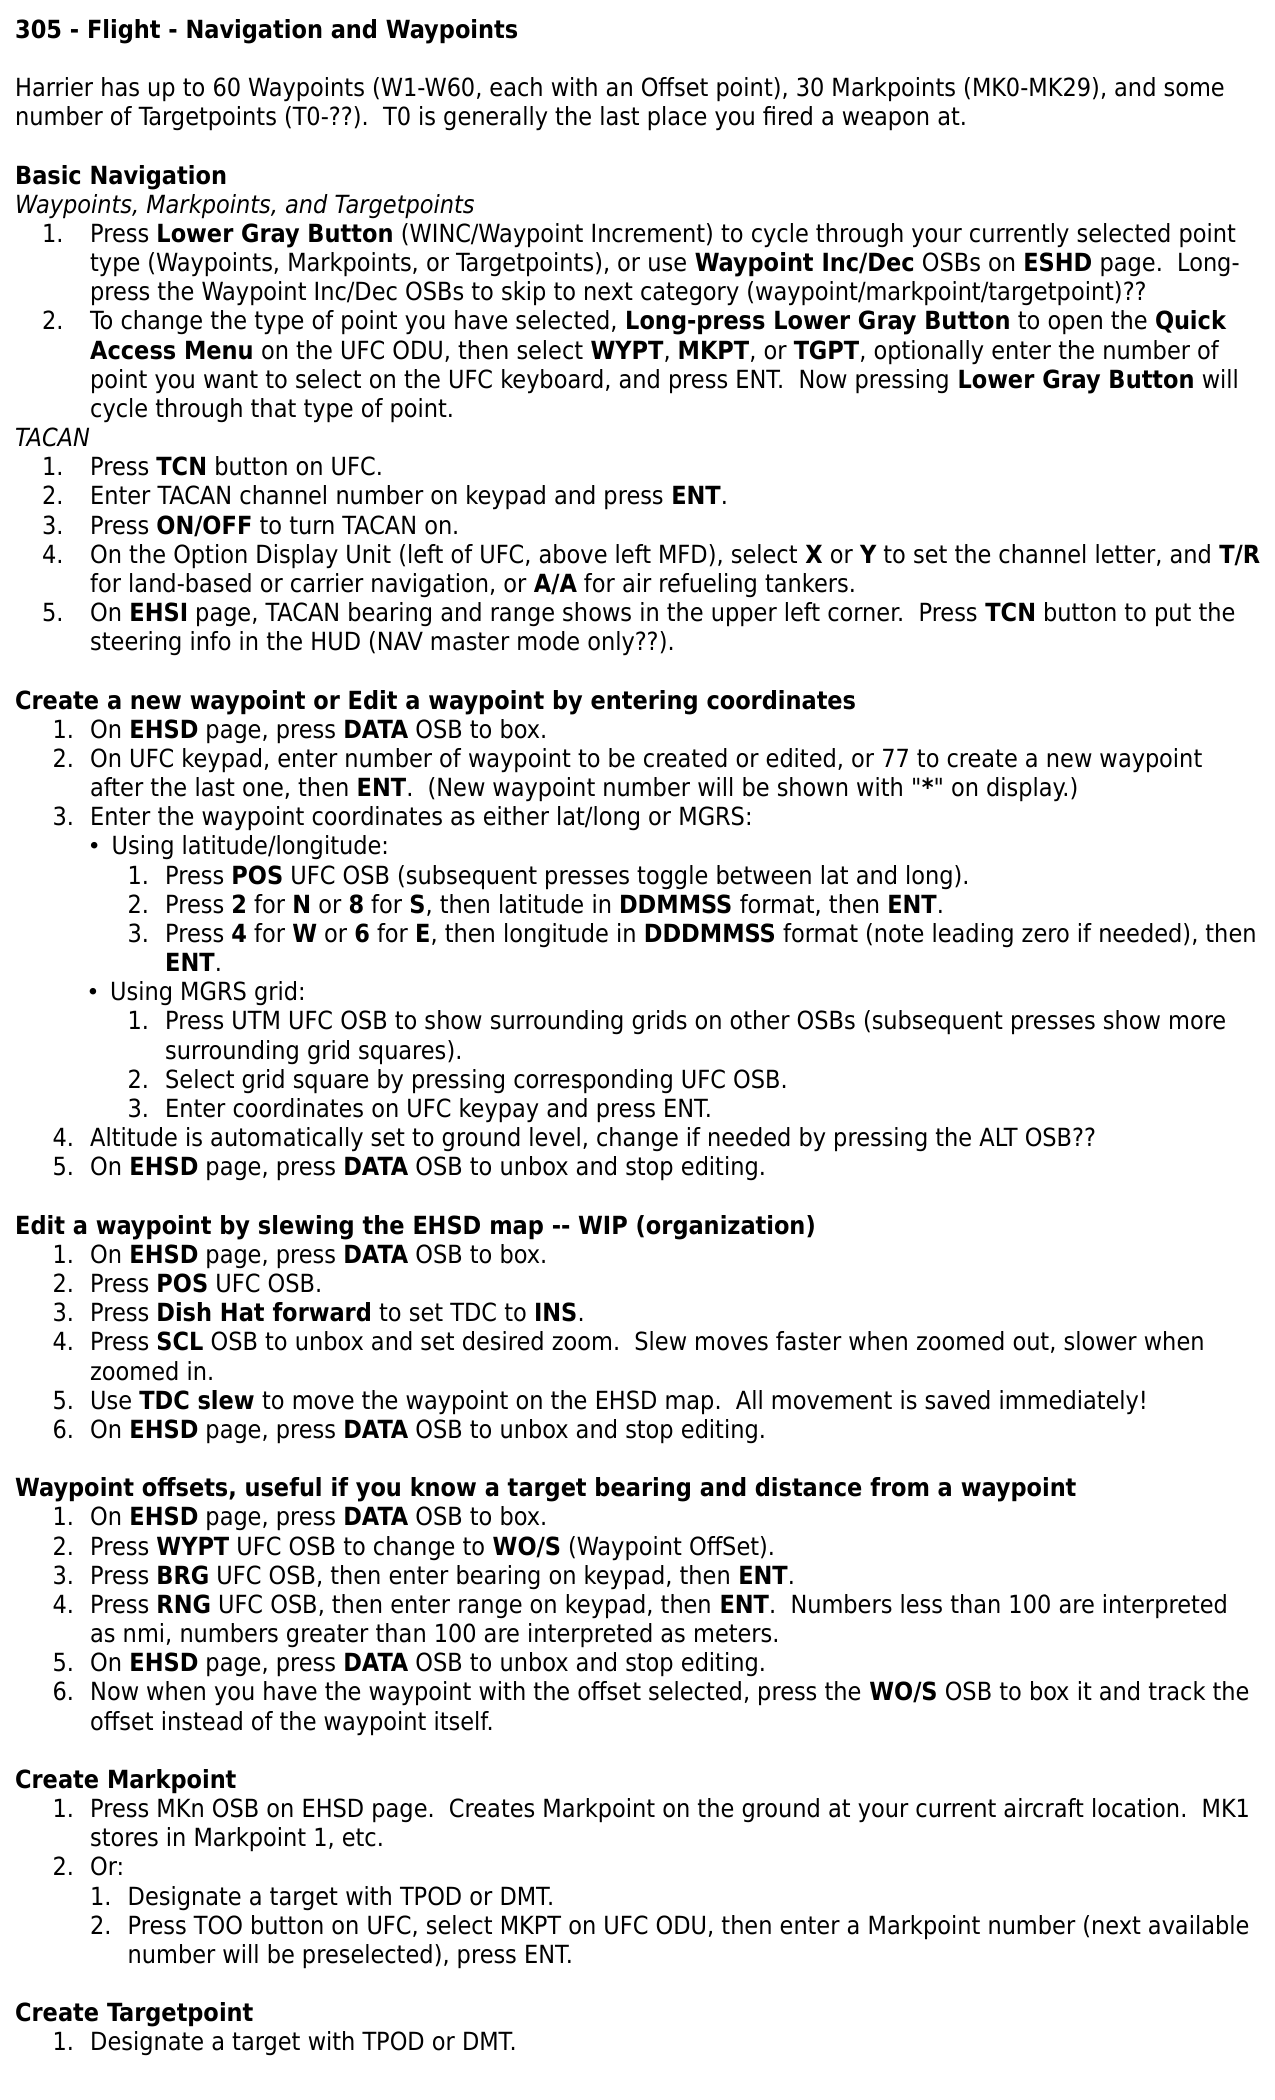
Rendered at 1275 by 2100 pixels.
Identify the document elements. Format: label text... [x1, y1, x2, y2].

list Press MKn OSB on EHSD page. Creates Markpoint on the ground at your current aircraft location. MK1 stores in Markpoint 1, etc. [52, 1794, 1260, 1852]
text Create Targetpoint [15, 1998, 1260, 2027]
text 305 - Flight - Navigation and Waypoints [15, 15, 1260, 44]
list To change the type of point you have selected, Long-press Lower Gray Button to open the Quick Access Menu on the UFC ODU, then select WYPT, MKPT, or TGPT, optionally enter the number of point you want to select on the UFC keyboard, and press ENT. Now pressing Lower Gray Button will cycle through that type of point. [52, 307, 1260, 423]
list Enter the waypoint coordinates as either lat/long or MGRS: [52, 802, 1260, 832]
list Enter TACAN channel number on keypad and press ENT. [52, 482, 1260, 511]
list On EHSD page, press DATA OSB to box. [52, 715, 1260, 744]
list Press WYPT UFC OSB to change to WO/S (Waypoint OffSet). [52, 1532, 1260, 1561]
list Altitude is automatically set to ground level, change if needed by pressing the ALT OSB?? [52, 1123, 1260, 1152]
list Press TCN button on UFC. [52, 452, 1260, 482]
list Select grid square by pressing corresponding UFC OSB. [127, 1065, 1260, 1094]
list Press Lower Gray Button (WINC/Waypoint Increment) to cycle through your currently selected point type (Waypoints, Markpoints, or Targetpoints), or use Waypoint Inc/Dec OSBs on ESHD page. Long-press the Waypoint Inc/Dec OSBs to skip to next category (waypoint/markpoint/targetpoint)?? [52, 219, 1260, 307]
list On EHSD page, press DATA OSB to box. [52, 1240, 1260, 1269]
text Create Markpoint [15, 1765, 1260, 1794]
list On EHSD page, press DATA OSB to box. [52, 1502, 1260, 1532]
list On EHSD page, press DATA OSB to unbox and stop editing. [52, 1415, 1260, 1444]
list Press POS UFC OSB (subsequent presses toggle between lat and long). [127, 861, 1260, 890]
list Now when you have the waypoint with the offset selected, press the WO/S OSB to box it and track the offset instead of the waypoint itself. [52, 1677, 1260, 1736]
list Using MGRS grid: [88, 977, 1260, 1007]
text Edit a waypoint by slewing the EHSD map -- WIP (organization) [15, 1211, 1260, 1240]
list Using latitude/longitude: [90, 832, 1260, 861]
text TACAN [15, 423, 1260, 452]
list Or: [52, 1852, 1260, 1882]
list Press SCL OSB to unbox and set desired zoom. Slew moves faster when zoomed out, slower when zoomed in. [52, 1327, 1260, 1386]
list Press ON/OFF to turn TACAN on. [52, 511, 1260, 540]
list Press 2 for N or 8 for S, then latitude in DDMMSS format, then ENT. [127, 890, 1260, 919]
list Press POS UFC OSB. [52, 1269, 1260, 1298]
text Create a new waypoint or Edit a waypoint by entering coordinates [15, 686, 1260, 715]
list On EHSD page, press DATA OSB to unbox and stop editing. [52, 1648, 1260, 1677]
list On EHSI page, TACAN bearing and range shows in the upper left corner. Press TCN button to put the steering info in the HUD (NAV master mode only??). [52, 598, 1260, 657]
text Waypoints, Markpoints, and Targetpoints [15, 190, 1260, 219]
text Waypoint offsets, useful if you know a target bearing and distance from a waypoint [15, 1473, 1260, 1502]
list On UFC keypad, enter number of waypoint to be created or edited, or 77 to create a new waypoint after the last one, then ENT. (New waypoint number will be shown with "*" on display.) [52, 744, 1260, 802]
list Press RNG UFC OSB, then enter range on keypad, then ENT. Numbers less than 100 are interpreted as nmi, numbers greater than 100 are interpreted as meters. [52, 1590, 1260, 1648]
list On EHSD page, press DATA OSB to unbox and stop editing. [52, 1152, 1260, 1182]
list Designate a target with TPOD or DMT. [90, 1882, 1260, 1911]
list Use TDC slew to move the waypoint on the EHSD map. All movement is saved immediately! [52, 1386, 1260, 1415]
list On the Option Display Unit (left of UFC, above left MFD), select X or Y to set the channel letter, and T/R for land-based or carrier navigation, or A/A for air refueling tankers. [52, 540, 1260, 598]
list Enter coordinates on UFC keypay and press ENT. [127, 1094, 1260, 1123]
list Press BRG UFC OSB, then enter bearing on keypad, then ENT. [52, 1561, 1260, 1590]
list Designate a target with TPOD or DMT. [52, 2027, 1260, 2057]
list Press UTM UFC OSB to show surrounding grids on other OSBs (subsequent presses show more surrounding grid squares). [127, 1007, 1260, 1065]
list Press TOO button on UFC, select MKPT on UFC ODU, then enter a Markpoint number (next available number will be preselected), press ENT. [90, 1911, 1260, 1969]
list Press Dish Hat forward to set TDC to INS. [52, 1298, 1260, 1327]
text Basic Navigation [15, 161, 1260, 190]
list Press 4 for W or 6 for E, then longitude in DDDMMSS format (note leading zero if needed), then ENT. [127, 919, 1260, 977]
text Harrier has up to 60 Waypoints (W1-W60, each with an Offset point), 30 Markpoints (MK0-MK29), and some number of Targetpoints (T0-??). T0 is generally the last place you fired a weapon at. [15, 73, 1260, 132]
